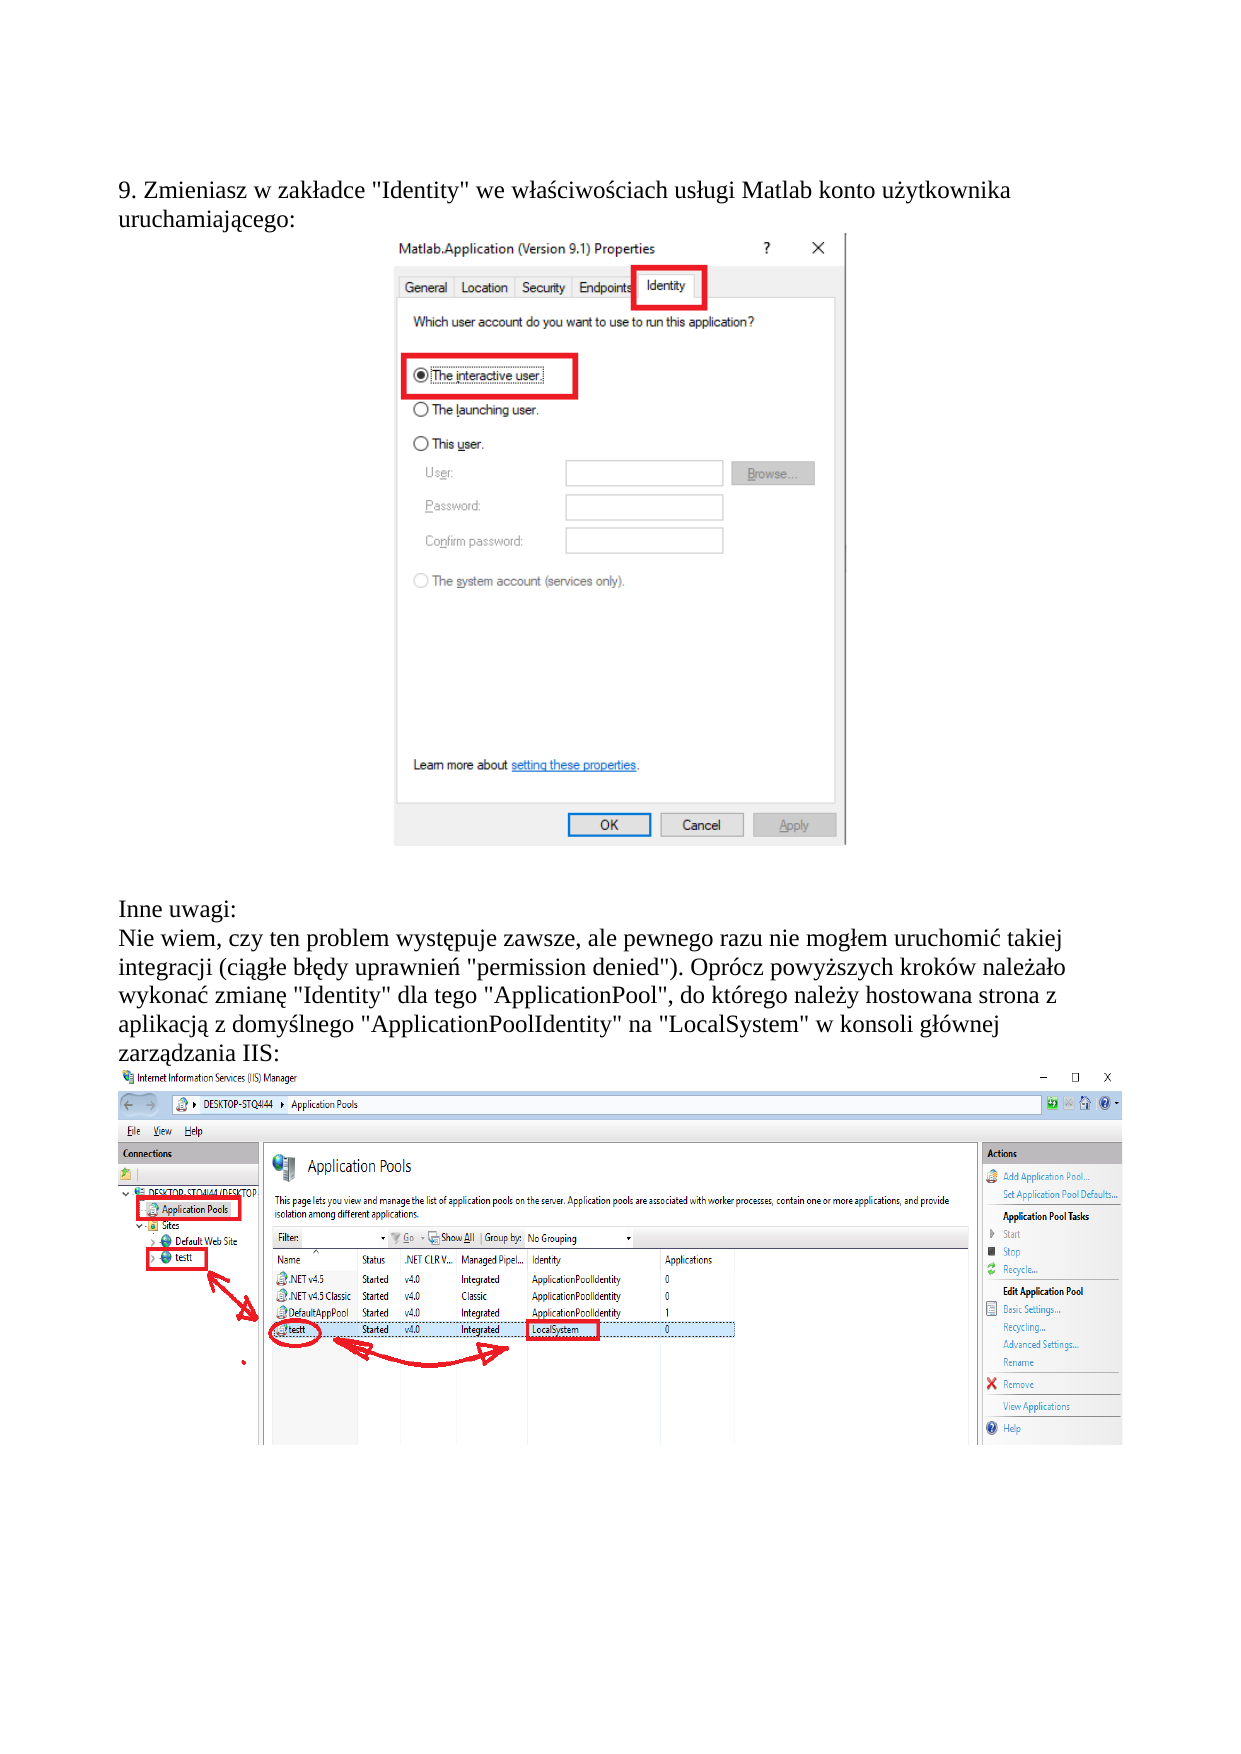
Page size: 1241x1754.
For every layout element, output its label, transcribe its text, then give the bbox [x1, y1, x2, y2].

picture [393, 233, 847, 846]
text Inne uwagi: [118, 894, 1122, 923]
text 9. Zmieniasz w zakładce "Identity" we właściwościach usługi Matlab konto użytkownika uruchamiającego: [118, 176, 1122, 233]
text Nie wiem, czy ten problem występuje zawsze, ale pewnego razu nie mogłem uruchomić takiej integracji (ciągłe błędy uprawnień "permission denied"). Oprócz powyższych kroków należało wykonać zmianę "Identity" dla tego "ApplicationPool", do którego należy hostowana strona z aplikacją z domyślnego "ApplicationPoolIdentity" na "LocalSystem" w konsoli głównej zarządzania IIS: [118, 923, 1122, 1066]
picture [118, 1066, 1123, 1445]
